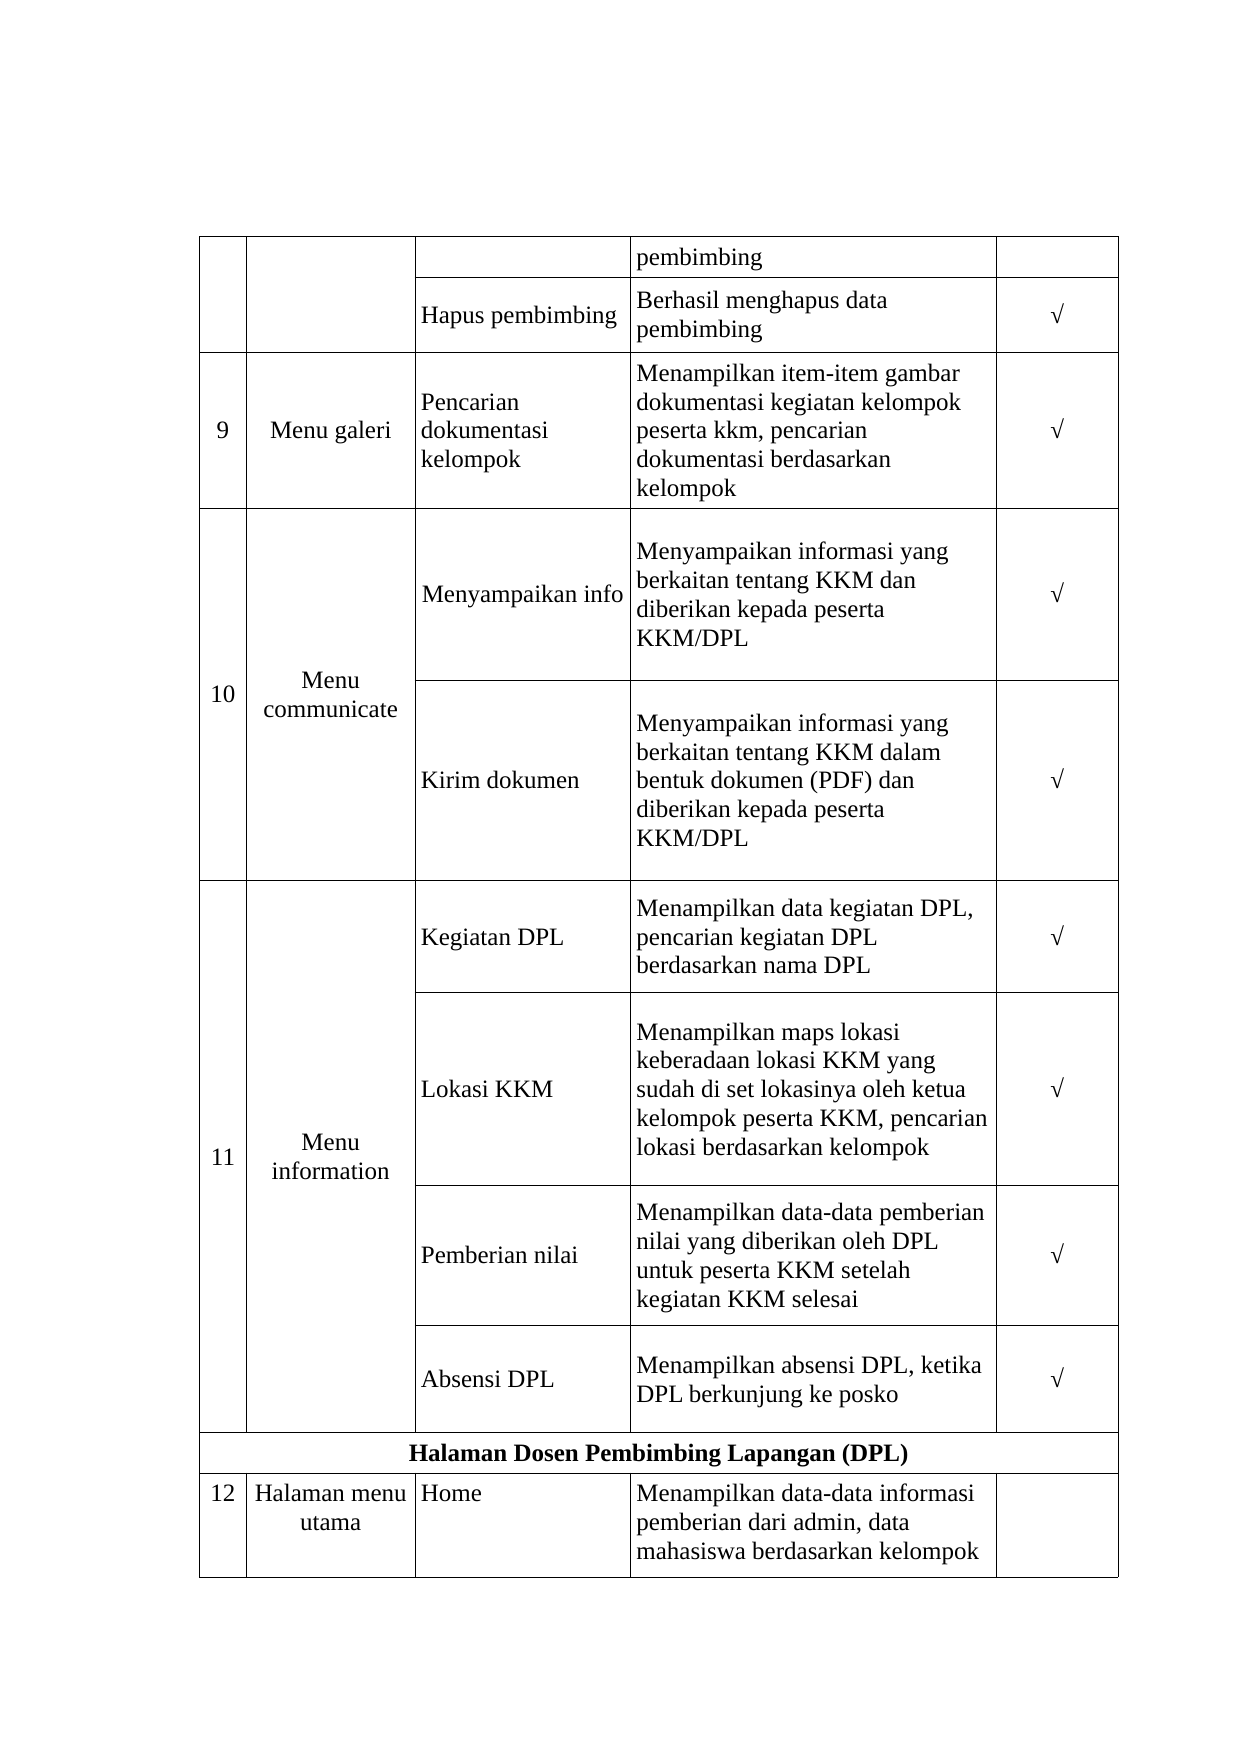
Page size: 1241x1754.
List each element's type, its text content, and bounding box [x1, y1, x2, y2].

table_cell Pemberian nilai [416, 1186, 630, 1325]
table_cell Menu galeri [247, 353, 415, 507]
table_cell Kegiatan DPL [416, 881, 630, 992]
table_cell [997, 1474, 1118, 1577]
table_cell Home [416, 1474, 630, 1577]
table_cell 11 [200, 881, 246, 1432]
table_cell pembimbing [631, 237, 996, 277]
table_cell √ [997, 509, 1118, 680]
table_cell √ [997, 278, 1118, 352]
table_cell 12 [200, 1474, 246, 1577]
table_cell Halaman menu utama [247, 1474, 415, 1577]
table_cell Menampilkan maps lokasi keberadaan lokasi KKM yang sudah di set lokasinya oleh ketua kelompok peserta KKM, pencarian lokasi berdasarkan kelompok [631, 993, 996, 1185]
table_cell Kirim dokumen [416, 681, 630, 880]
table_cell √ [997, 353, 1118, 507]
table_cell Menu communicate [247, 509, 415, 880]
table_cell Menyampaikan informasi yang berkaitan tentang KKM dan diberikan kepada peserta KKM/DPL [631, 509, 996, 680]
table_cell √ [997, 681, 1118, 880]
table_cell Halaman Dosen Pembimbing Lapangan (DPL) [200, 1433, 1118, 1472]
table_cell Hapus pembimbing [416, 278, 630, 352]
table_cell 9 [200, 353, 246, 507]
table_cell Berhasil menghapus data pembimbing [631, 278, 996, 352]
table_cell Menampilkan data-data informasi pemberian dari admin, data mahasiswa berdasarkan kelompok [631, 1474, 996, 1577]
table_cell √ [997, 881, 1118, 992]
table_cell √ [997, 993, 1118, 1185]
table_cell [247, 237, 415, 352]
table_cell Menyampaikan informasi yang berkaitan tentang KKM dalam bentuk dokumen (PDF) dan diberikan kepada peserta KKM/DPL [631, 681, 996, 880]
table_cell Menampilkan item-item gambar dokumentasi kegiatan kelompok peserta kkm, pencarian dokumentasi berdasarkan kelompok [631, 353, 996, 507]
table_cell Menampilkan absensi DPL, ketika DPL berkunjung ke posko [631, 1326, 996, 1432]
table_cell Menampilkan data-data pemberian nilai yang diberikan oleh DPL untuk peserta KKM setelah kegiatan KKM selesai [631, 1186, 996, 1325]
table_cell [200, 237, 246, 352]
table_cell [416, 237, 630, 277]
table_cell √ [997, 1186, 1118, 1325]
table_cell √ [997, 1326, 1118, 1432]
table_cell Menampilkan data kegiatan DPL, pencarian kegiatan DPL berdasarkan nama DPL [631, 881, 996, 992]
table_cell Absensi DPL [416, 1326, 630, 1432]
table_cell 10 [200, 509, 246, 880]
table_cell [997, 237, 1118, 277]
table_cell Menu information [247, 881, 415, 1432]
table_cell Pencarian dokumentasi kelompok [416, 353, 630, 507]
table_cell Menyampaikan info [416, 509, 630, 680]
table_cell Lokasi KKM [416, 993, 630, 1185]
